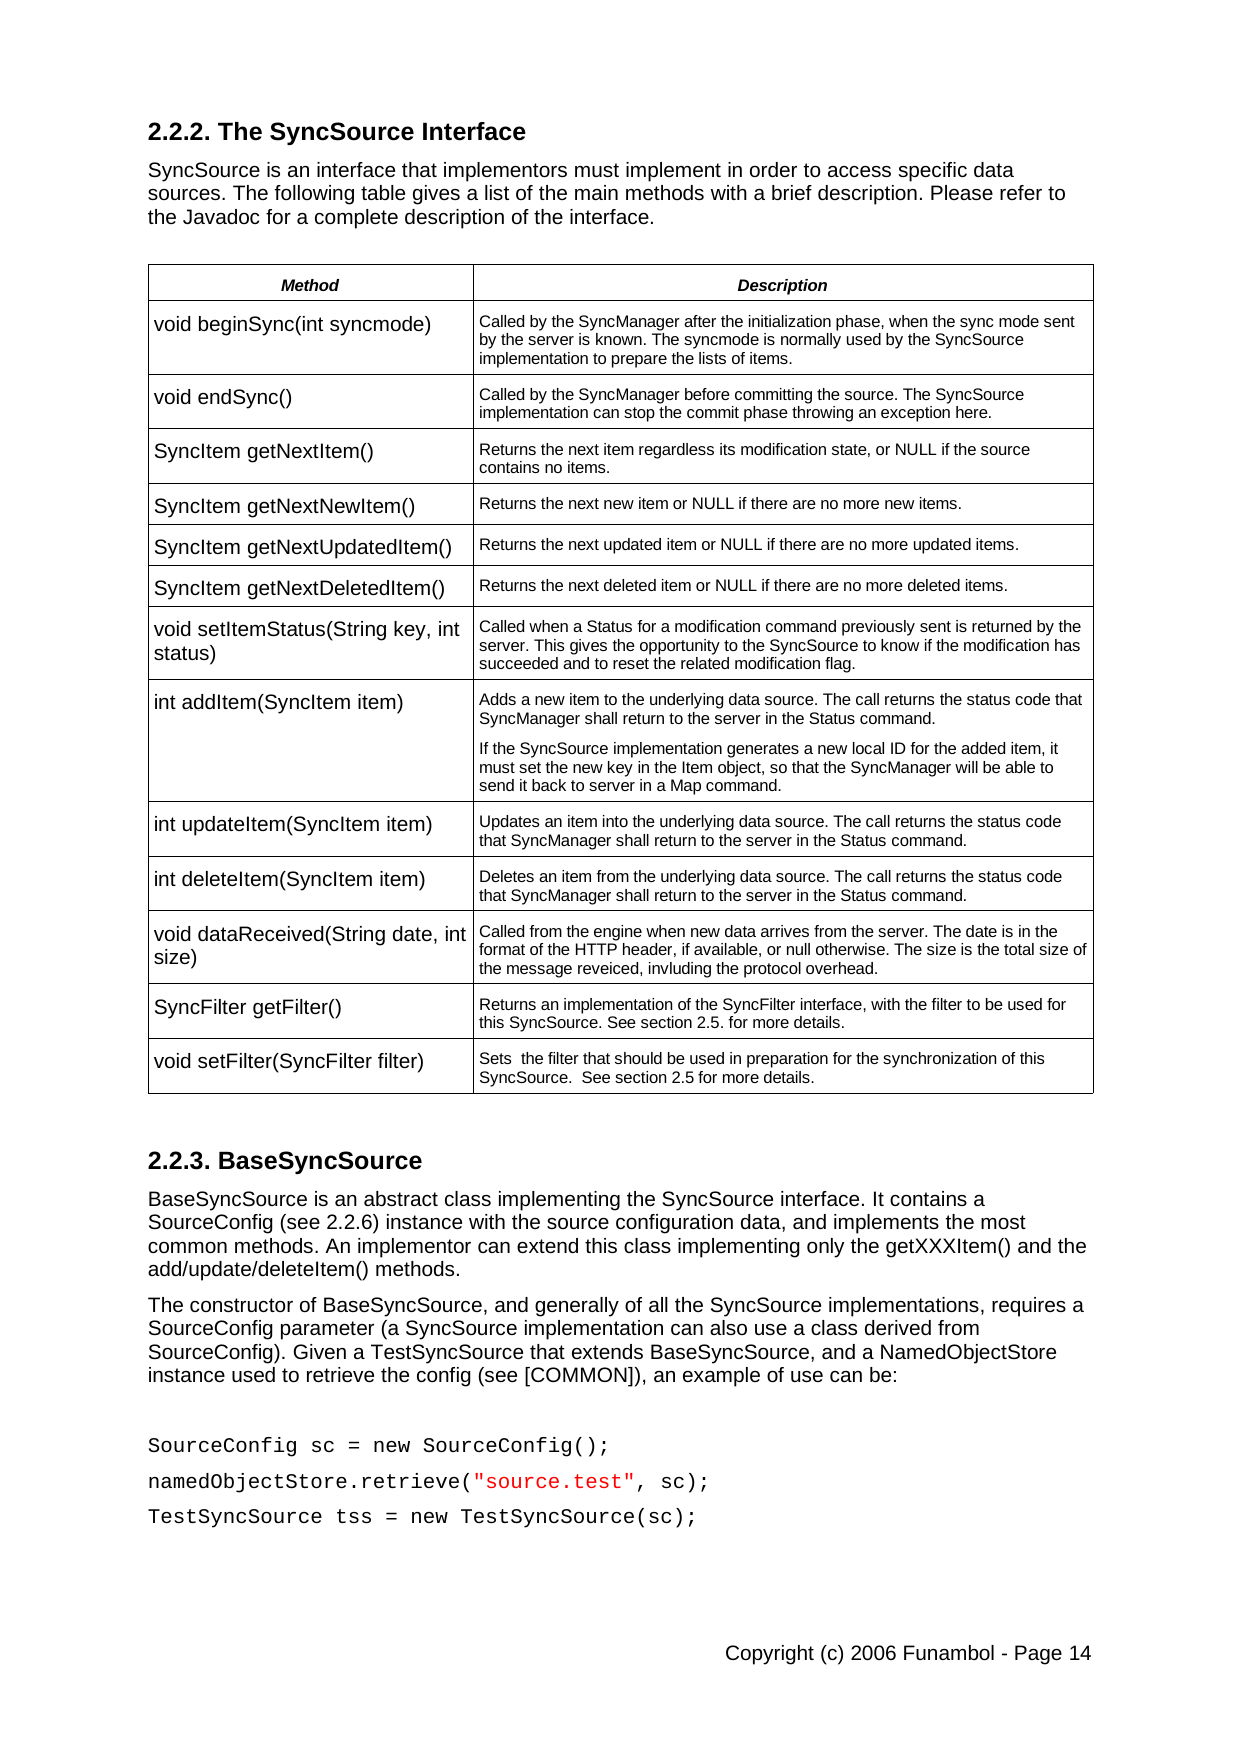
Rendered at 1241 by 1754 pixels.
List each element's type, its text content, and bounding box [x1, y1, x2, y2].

table_cell int deleteItem(SyncItem item) [149, 857, 473, 910]
table_cell void beginSync(int syncmode) [149, 301, 473, 374]
table_cell Called by the SyncManager before committing the source. The SyncSource implementation can stop the commit phase throwing an exception here. [474, 375, 1093, 428]
subtitle BaseSyncSource [148, 1147, 1093, 1175]
table_cell SyncFilter getFilter() [149, 984, 473, 1038]
table_cell int updateItem(SyncItem item) [149, 802, 473, 856]
table_cell Deletes an item from the underlying data source. The call returns the status code that SyncManager shall return to the server in the Status command. [474, 857, 1093, 910]
table_cell Returns the next item regardless its modification state, or NULL if the source contains no items. [474, 429, 1093, 483]
text namedObjectStore.retrieve("source.test", sc); [148, 1471, 1093, 1494]
table_cell Updates an item into the underlying data source. The call returns the status code that SyncManager shall return to the server in the Status command. [474, 802, 1093, 856]
table_cell SyncItem getNextItem() [149, 429, 473, 483]
table_header Method [149, 265, 473, 300]
table_cell void setItemStatus(String key, int status) [149, 607, 473, 679]
table_cell SyncItem getNextNewItem() [149, 484, 473, 524]
text SyncSource is an interface that implementors must implement in order to access specific data sources. The following table gives a list of the main methods with a brief description. Please refer to the Javadoc for a complete description of the interface. [148, 158, 1093, 229]
table_cell SyncItem getNextUpdatedItem() [149, 525, 473, 565]
text BaseSyncSource is an abstract class implementing the SyncSource interface. It contains a SourceConfig (see 2.2.6) instance with the source configuration data, and implements the most common methods. An implementor can extend this class implementing only the getXXXItem() and the add/update/deleteItem() methods. [148, 1187, 1093, 1281]
table_cell int addItem(SyncItem item) [149, 680, 473, 801]
table_cell Returns the next updated item or NULL if there are no more updated items. [474, 525, 1093, 565]
table_cell Called when a Status for a modification command previously sent is returned by the server. This gives the opportunity to the SyncSource to know if the modification has succeeded and to reset the related modification flag. [474, 607, 1093, 679]
table_cell Returns the next new item or NULL if there are no more new items. [474, 484, 1093, 524]
table_cell Adds a new item to the underlying data source. The call returns the status code that SyncManager shall return to the server in the Status command. If the SyncSource implementation generates a new local ID for the added item, it must set the new key in the Item object, so that the SyncManager will be able to send it back to server in a Map command. [474, 680, 1093, 801]
table_cell Returns an implementation of the SyncFilter interface, with the filter to be used for this SyncSource. See section 2.5. for more details. [474, 984, 1093, 1038]
table_cell void endSync() [149, 375, 473, 428]
table_cell Called by the SyncManager after the initialization phase, when the sync mode sent by the server is known. The syncmode is normally used by the SyncSource implementation to prepare the lists of items. [474, 301, 1093, 374]
table_cell Returns the next deleted item or NULL if there are no more deleted items. [474, 566, 1093, 606]
table_cell Sets the filter that should be used in preparation for the synchronization of this SyncSource. See section 2.5 for more details. [474, 1039, 1093, 1093]
text TestSyncSource tss = new TestSyncSource(sc); [148, 1506, 1093, 1530]
table_cell void dataReceived(String date, int size) [149, 911, 473, 983]
table_header Description [474, 265, 1093, 300]
subtitle The SyncSource Interface [148, 118, 1093, 146]
text SourceConfig sc = new SourceConfig(); [148, 1435, 1093, 1459]
text The constructor of BaseSyncSource, and generally of all the SyncSource implementations, requires a SourceConfig parameter (a SyncSource implementation can also use a class derived from SourceConfig). Given a TestSyncSource that extends BaseSyncSource, and a NamedObjectStore instance used to retrieve the config (see [COMMON]), an example of use can be: [148, 1293, 1093, 1387]
table_cell void setFilter(SyncFilter filter) [149, 1039, 473, 1093]
table_cell SyncItem getNextDeletedItem() [149, 566, 473, 606]
table_cell Called from the engine when new data arrives from the server. The date is in the format of the HTTP header, if available, or null otherwise. The size is the total size of the message reveiced, invluding the protocol overhead. [474, 911, 1093, 983]
